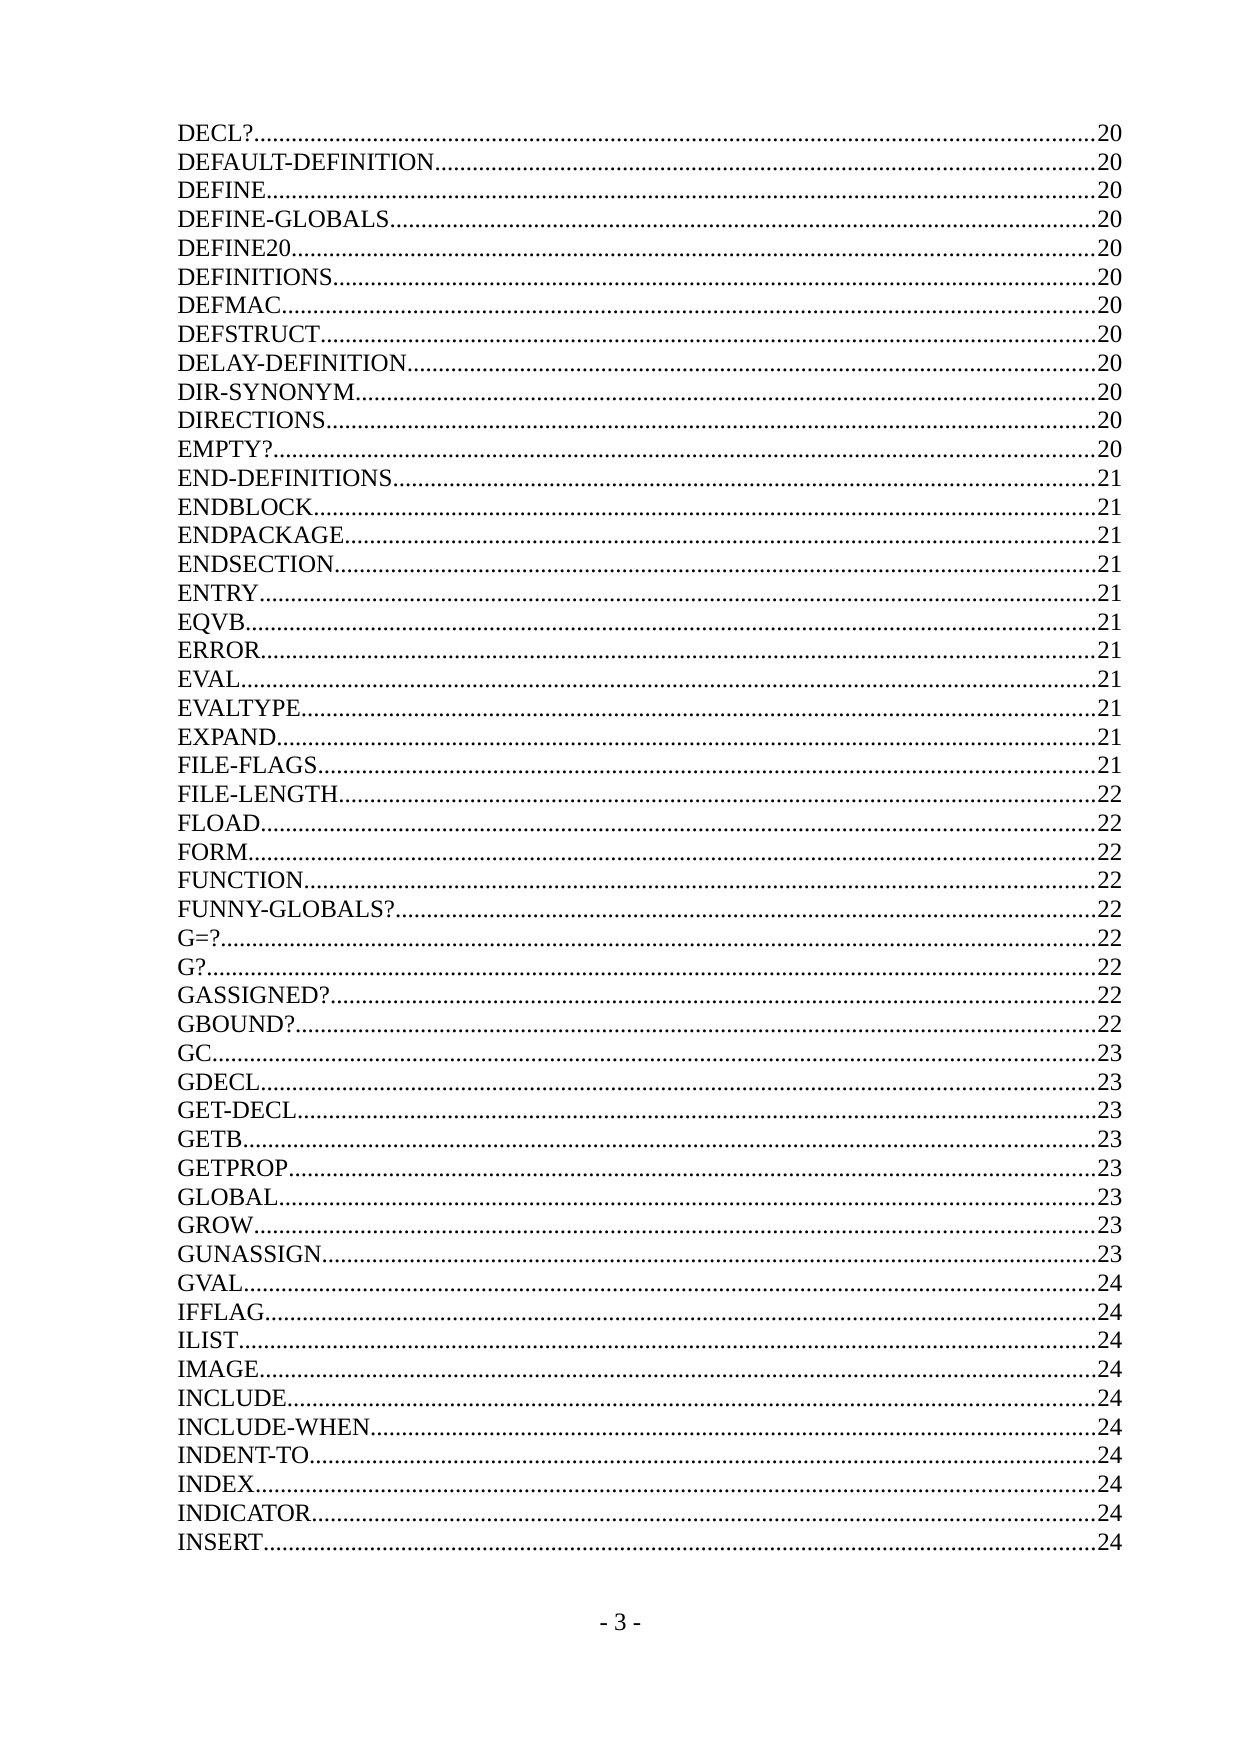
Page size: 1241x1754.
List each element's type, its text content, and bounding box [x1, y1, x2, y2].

text ENDPACKAGE 21 [177, 521, 1122, 549]
text DEFINITIONS 20 [177, 262, 1122, 291]
text FILE-LENGTH 22 [177, 779, 1122, 808]
text ENDSECTION 21 [177, 549, 1122, 578]
text GC 23 [177, 1038, 1122, 1067]
text DELAY-DEFINITION 20 [177, 348, 1122, 377]
text DIR-SYNONYM 20 [177, 377, 1122, 406]
text DEFINE 20 [177, 176, 1122, 204]
text FORM 22 [177, 837, 1122, 866]
text GETPROP 23 [177, 1153, 1122, 1182]
text GDECL 23 [177, 1067, 1122, 1096]
text INSERT 24 [177, 1527, 1122, 1556]
text DEFINE-GLOBALS 20 [177, 204, 1122, 233]
text GASSIGNED? 22 [177, 981, 1122, 1009]
text EVAL 21 [177, 664, 1122, 693]
text DEFAULT-DEFINITION 20 [177, 147, 1122, 176]
text GBOUND? 22 [177, 1009, 1122, 1038]
text DIRECTIONS 20 [177, 406, 1122, 434]
text FILE-FLAGS 21 [177, 751, 1122, 779]
text GROW 23 [177, 1211, 1122, 1239]
text INCLUDE 24 [177, 1383, 1122, 1412]
text GET-DECL 23 [177, 1096, 1122, 1124]
text DEFINE20 20 [177, 233, 1122, 262]
text FUNNY-GLOBALS? 22 [177, 894, 1122, 923]
text G? 22 [177, 952, 1122, 981]
text ENDBLOCK 21 [177, 492, 1122, 521]
text END-DEFINITIONS 21 [177, 463, 1122, 492]
text DEFSTRUCT 20 [177, 319, 1122, 348]
text GETB 23 [177, 1124, 1122, 1153]
text ERROR 21 [177, 636, 1122, 664]
text DECL? 20 [177, 118, 1122, 147]
text IMAGE 24 [177, 1354, 1122, 1383]
text EVALTYPE 21 [177, 693, 1122, 722]
text EQVB 21 [177, 607, 1122, 636]
text EMPTY? 20 [177, 434, 1122, 463]
text GLOBAL 23 [177, 1182, 1122, 1211]
text DEFMAC 20 [177, 291, 1122, 319]
text FUNCTION 22 [177, 866, 1122, 894]
text FLOAD 22 [177, 808, 1122, 837]
text ENTRY 21 [177, 578, 1122, 607]
text INDEX 24 [177, 1469, 1122, 1498]
text ILIST 24 [177, 1326, 1122, 1354]
text G=? 22 [177, 923, 1122, 952]
text EXPAND 21 [177, 722, 1122, 751]
text IFFLAG 24 [177, 1297, 1122, 1326]
text INDENT-TO 24 [177, 1441, 1122, 1469]
text INDICATOR 24 [177, 1498, 1122, 1527]
text GUNASSIGN 23 [177, 1239, 1122, 1268]
text INCLUDE-WHEN 24 [177, 1412, 1122, 1441]
text GVAL 24 [177, 1268, 1122, 1297]
